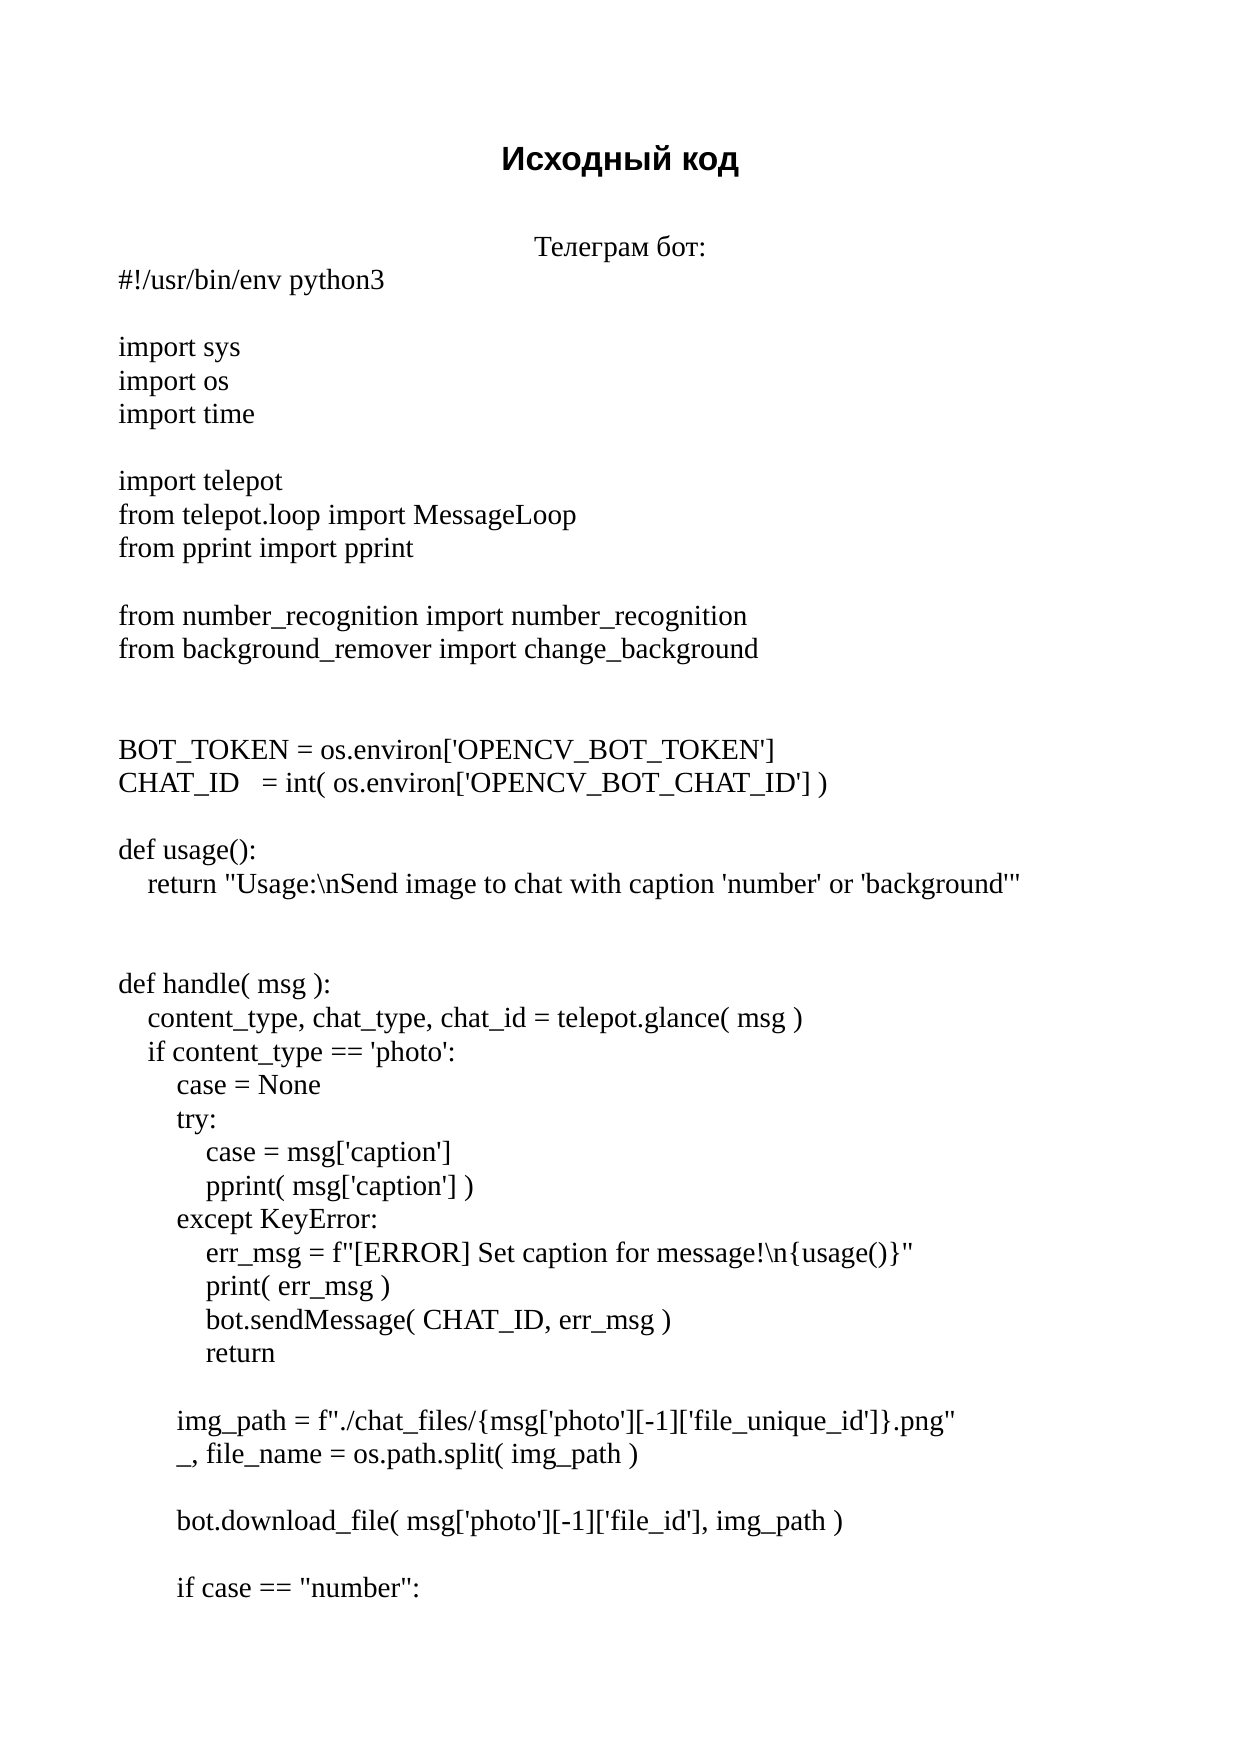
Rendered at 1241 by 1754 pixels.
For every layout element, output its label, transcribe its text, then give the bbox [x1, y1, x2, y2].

text def handle( msg ): [118, 967, 1122, 1000]
text CHAT_ID = int( os.environ['OPENCV_BOT_CHAT_ID'] ) [118, 765, 1122, 799]
text pprint( msg['caption'] ) [118, 1168, 1122, 1201]
text content_type, chat_type, chat_id = telepot.glance( msg ) [118, 1000, 1122, 1034]
text case = msg['caption'] [118, 1134, 1122, 1168]
text #!/usr/bin/env python3 [118, 262, 1122, 296]
text img_path = f"./chat_files/{msg['photo'][-1]['file_unique_id']}.png" [118, 1403, 1122, 1436]
text BOT_TOKEN = os.environ['OPENCV_BOT_TOKEN'] [118, 732, 1122, 765]
text import os [118, 363, 1122, 396]
text import telepot [118, 463, 1122, 497]
text from telepot.loop import MessageLoop [118, 497, 1122, 531]
text if content_type == 'photo': [118, 1034, 1122, 1067]
text bot.download_file( msg['photo'][-1]['file_id'], img_path ) [118, 1503, 1122, 1537]
text return [118, 1336, 1122, 1369]
text err_msg = f"[ERROR] Set caption for message!\n{usage()}" [118, 1235, 1122, 1268]
text from pprint import pprint [118, 531, 1122, 564]
text import time [118, 396, 1122, 430]
subtitle Исходный код [118, 139, 1122, 178]
text bot.sendMessage( CHAT_ID, err_msg ) [118, 1302, 1122, 1336]
text import sys [118, 329, 1122, 363]
text case = None [118, 1067, 1122, 1101]
text Телеграм бот: [118, 229, 1122, 262]
text def usage(): [118, 832, 1122, 866]
text return "Usage:\nSend image to chat with caption 'number' or 'background'" [118, 866, 1122, 899]
text print( err_msg ) [118, 1268, 1122, 1302]
text from background_remover import change_background [118, 631, 1122, 665]
text try: [118, 1101, 1122, 1134]
text except KeyError: [118, 1201, 1122, 1235]
text _, file_name = os.path.split( img_path ) [118, 1436, 1122, 1470]
text from number_recognition import number_recognition [118, 598, 1122, 631]
text if case == "number": [118, 1570, 1122, 1604]
